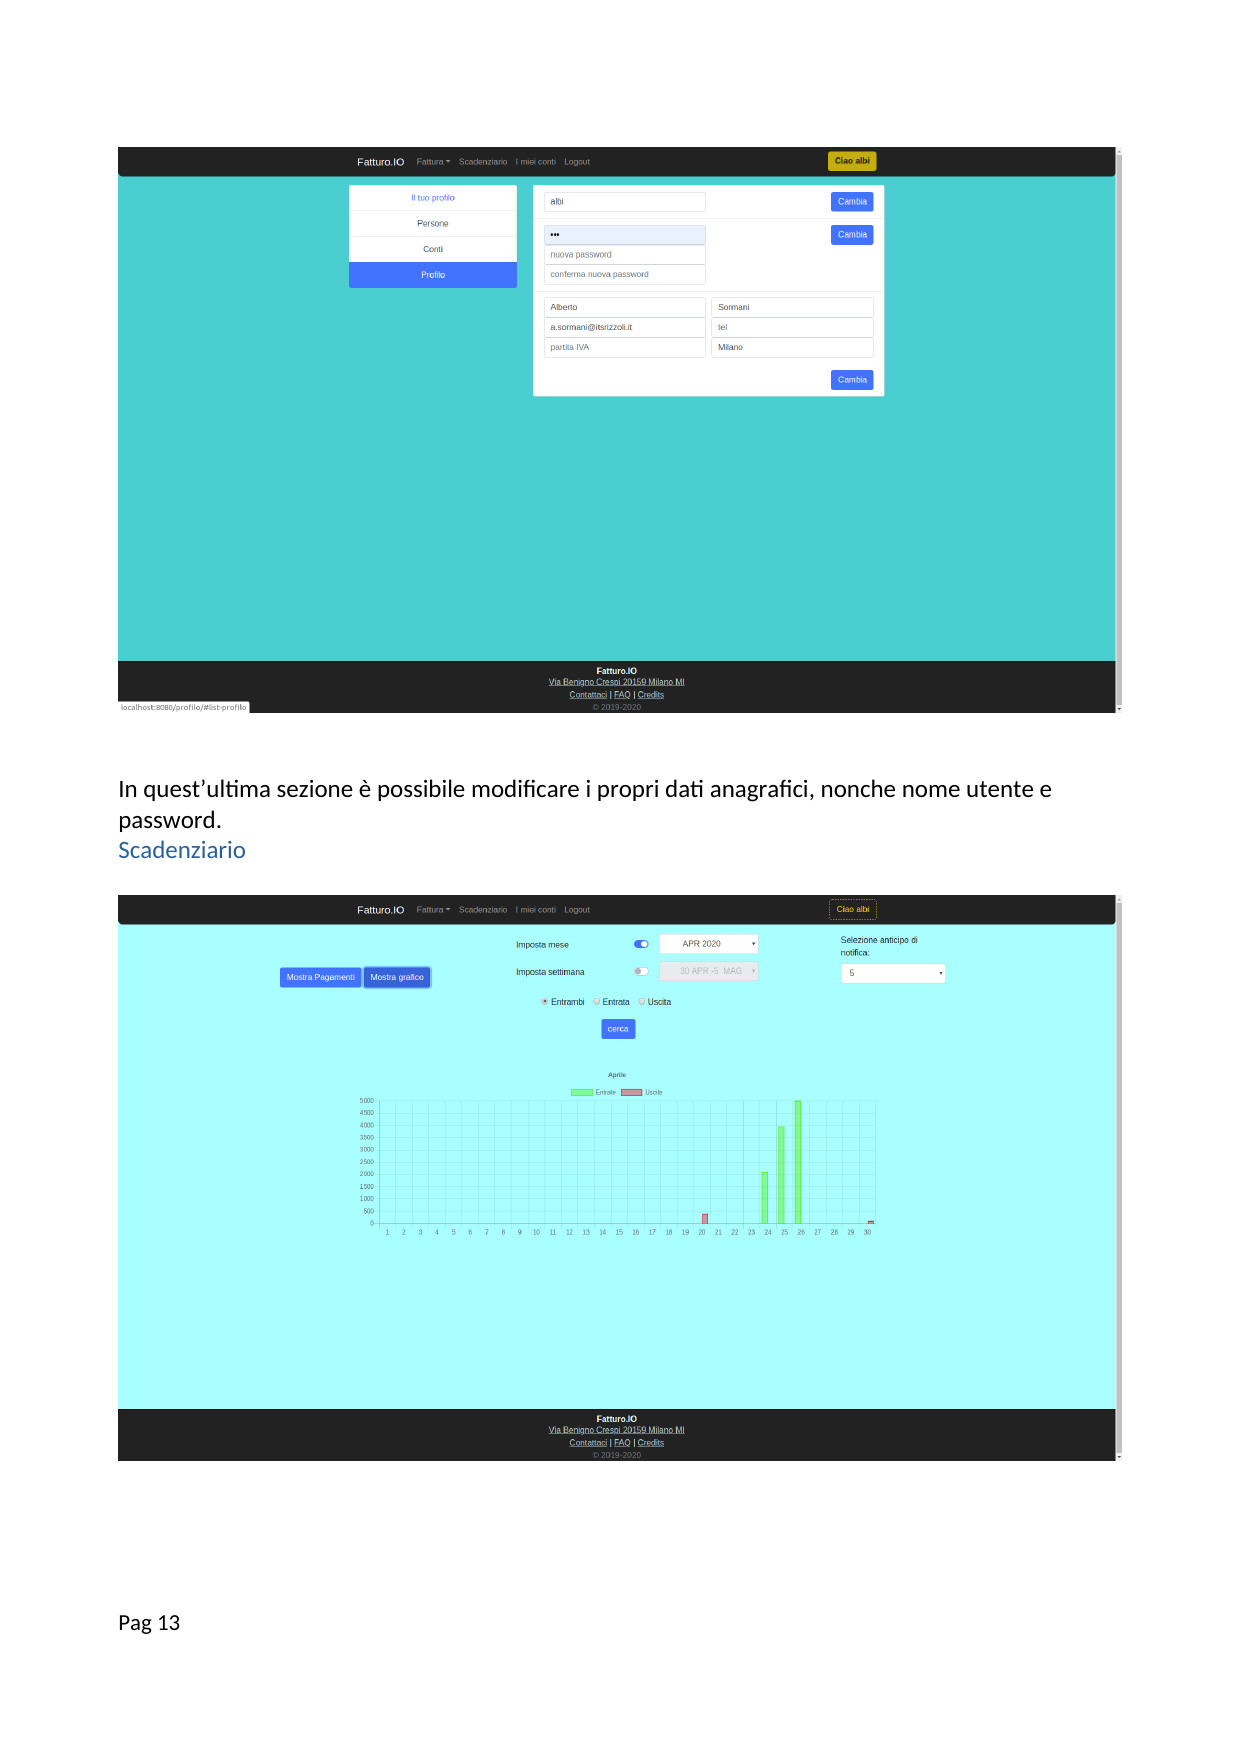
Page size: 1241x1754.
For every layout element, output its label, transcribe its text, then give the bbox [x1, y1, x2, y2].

text In quest’ultima sezione è possibile modificare i propri dati anagrafici, nonche nome utente e password. [118, 773, 1122, 834]
picture [118, 895, 1123, 1461]
picture [118, 147, 1123, 713]
text Scadenziario [118, 834, 1122, 865]
